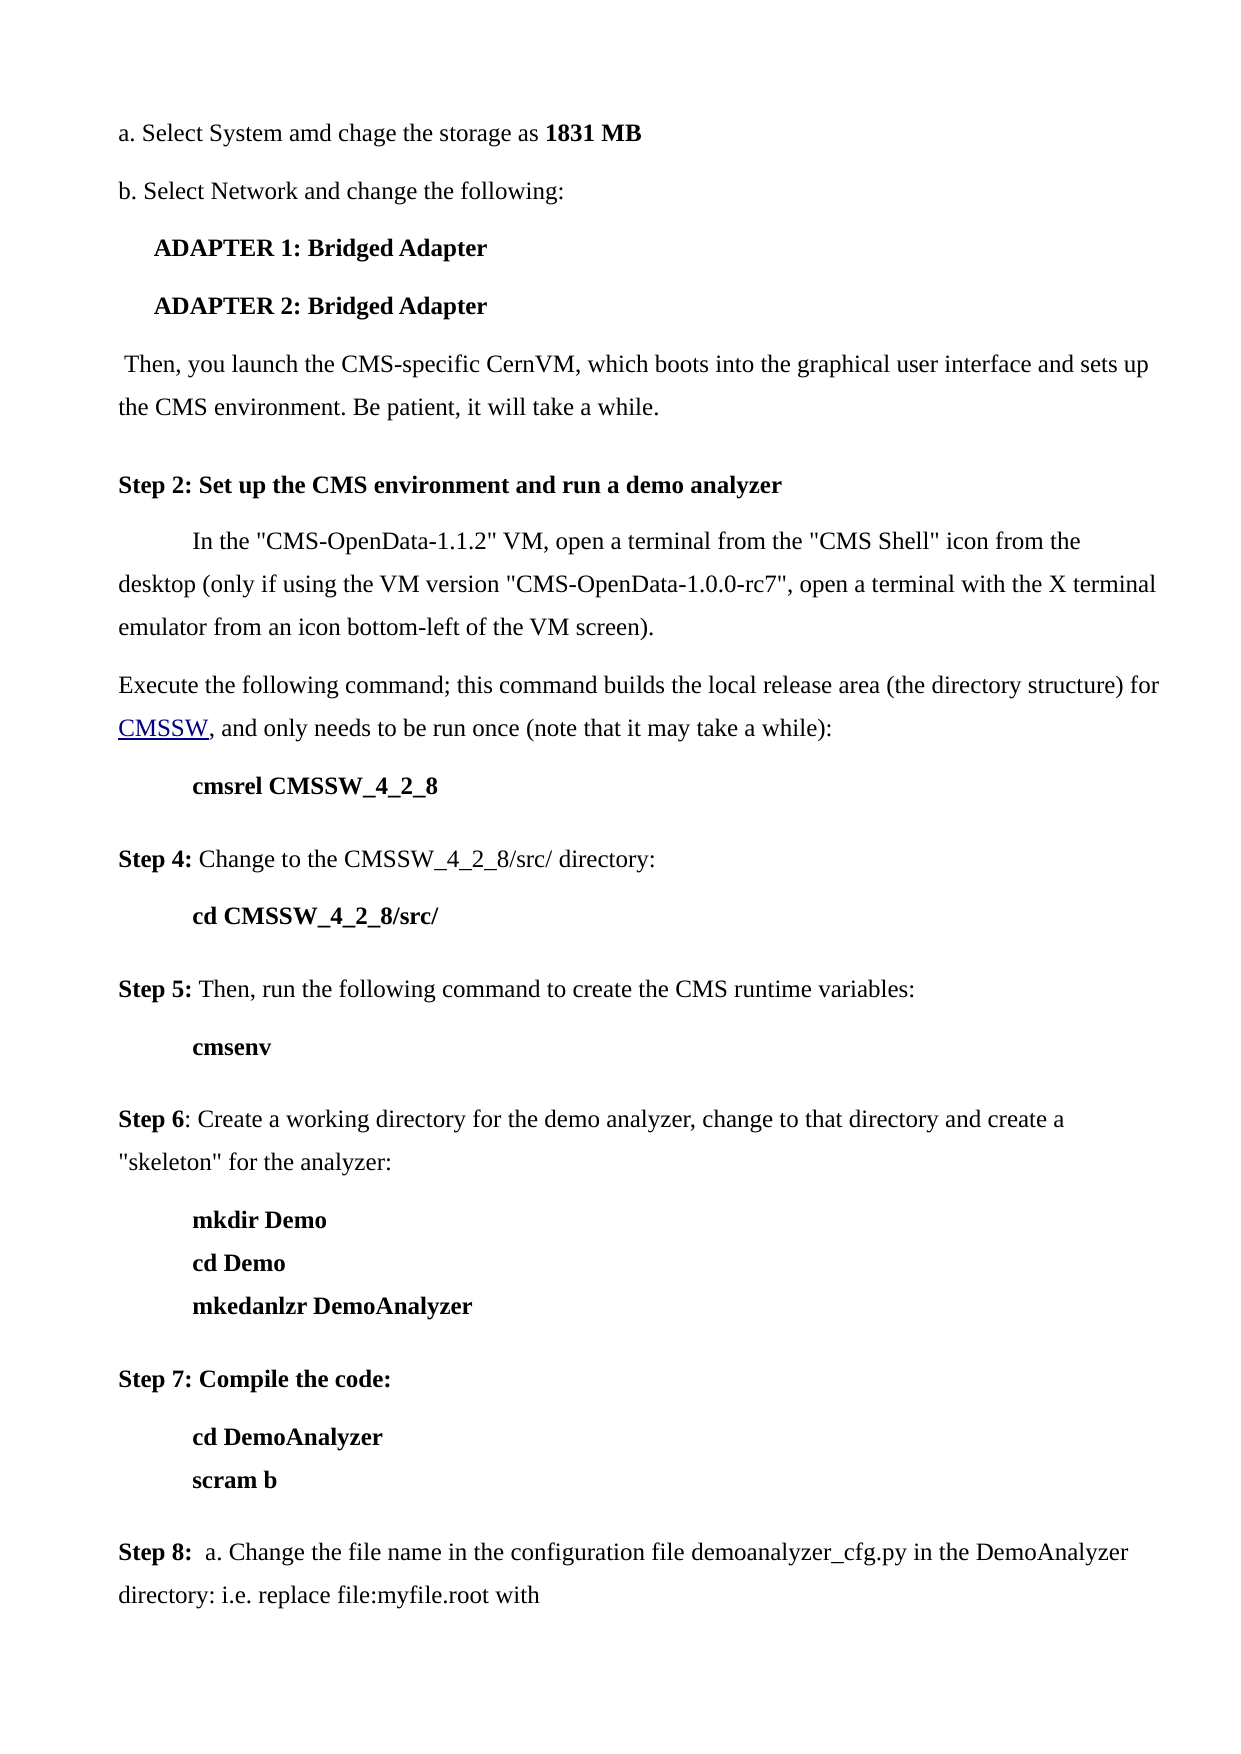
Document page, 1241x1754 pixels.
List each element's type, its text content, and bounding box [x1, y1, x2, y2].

text Step 4: Change to the CMSSW_4_2_8/src/ directory: [118, 844, 1163, 872]
text In the "CMS-OpenData-1.1.2" VM, open a terminal from the "CMS Shell" icon from the desktop (only if using the VM version "CMS-OpenData-1.0.0-rc7", open a terminal with the X terminal emulator from an icon bottom-left of the VM screen). [118, 526, 1163, 641]
text cd DemoAnalyzer [118, 1422, 1163, 1450]
text scram b [118, 1465, 1163, 1493]
text Execute the following command; this command builds the local release area (the directory structure) for CMSSW, and only needs to be run once (note that it may take a while): [118, 670, 1163, 742]
text ADAPTER 2: Bridged Adapter [153, 291, 1163, 320]
text cmsenv [118, 1032, 1163, 1060]
text mkdir Demo [118, 1205, 1163, 1234]
text Step 8: a. Change the file name in the configuration file demoanalyzer_cfg.py in the DemoAnalyzer directory: i.e. replace file:myfile.root with [118, 1537, 1163, 1609]
text ADAPTER 1: Bridged Adapter [153, 233, 1163, 262]
text a. Select System amd chage the storage as 1831 MB [118, 118, 1163, 147]
text Step 6: Create a working directory for the demo analyzer, change to that directory and create a "skeleton" for the analyzer: [118, 1104, 1163, 1176]
text cmsrel CMSSW_4_2_8 [118, 771, 1163, 800]
text cd CMSSW_4_2_8/src/ [118, 901, 1163, 930]
subtitle Step 2: Set up the CMS environment and run a demo analyzer [118, 471, 1163, 499]
text Step 5: Then, run the following command to create the CMS runtime variables: [118, 974, 1163, 1003]
text cd Demo [118, 1248, 1163, 1277]
text Step 7: Compile the code: [118, 1364, 1163, 1393]
text mkedanlzr DemoAnalyzer [118, 1291, 1163, 1320]
text Then, you launch the CMS-specific CernVM, which boots into the graphical user interface and sets up the CMS environment. Be patient, it will take a while. [118, 349, 1163, 421]
text b. Select Network and change the following: [118, 176, 1163, 204]
